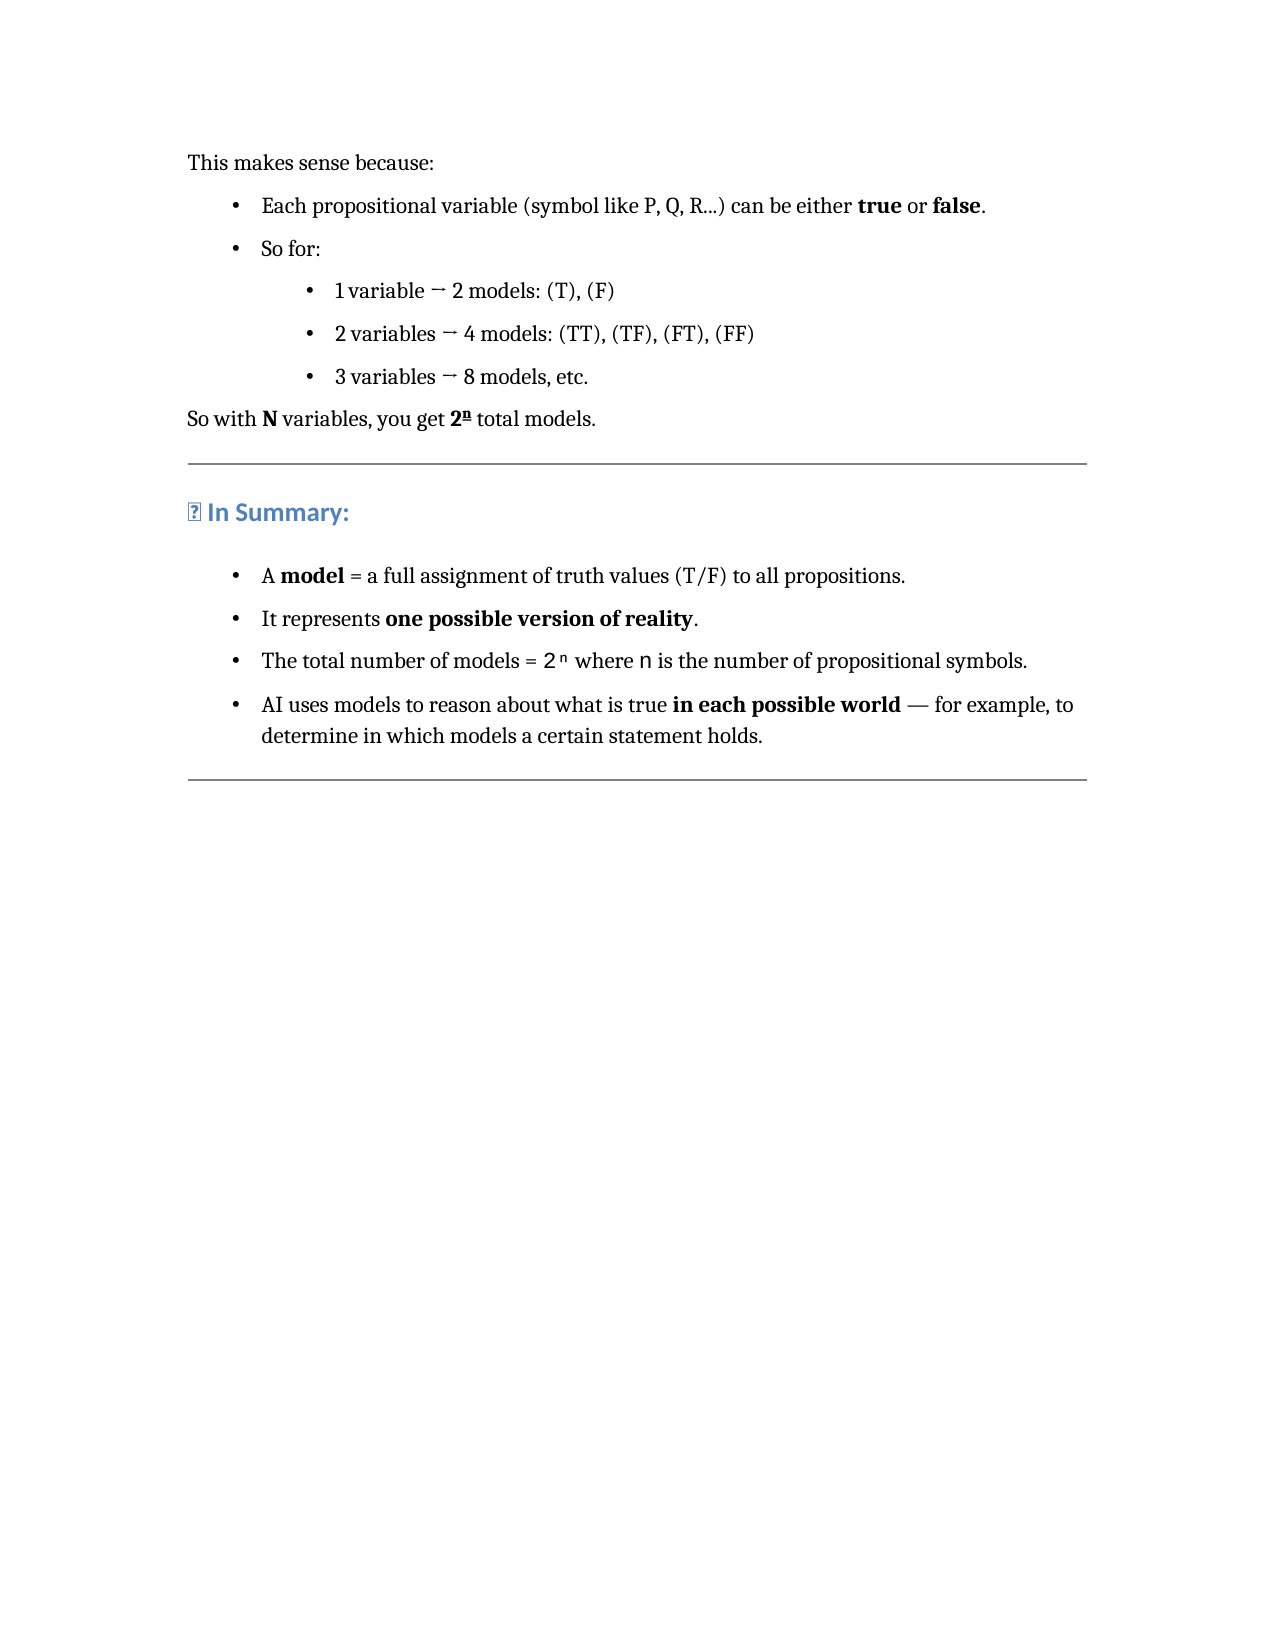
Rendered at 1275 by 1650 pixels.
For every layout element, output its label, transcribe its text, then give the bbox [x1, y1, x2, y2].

list 3 variables → 8 models, etc. [306, 363, 1087, 390]
list 1 variable → 2 models: (T), (F) [306, 278, 1087, 304]
list Each propositional variable (symbol like P, Q, R...) can be either true or false. [232, 193, 1087, 219]
text This makes sense because: [187, 150, 1087, 176]
text So with N variables, you get 2ⁿ total models. [187, 406, 1087, 433]
list A model = a full assignment of truth values (T/F) to all propositions. [232, 563, 1087, 589]
list 2 variables → 4 models: (TT), (TF), (FT), (FF) [306, 321, 1087, 347]
list So for: [232, 235, 1087, 262]
list AI uses models to reason about what is true in each possible world — for example, to determine in which models a certain statement holds. [232, 692, 1087, 749]
list The total number of models = 2ⁿ where n is the number of propositional symbols. [232, 648, 1087, 676]
subtitle ✅ In Summary: [187, 495, 1087, 528]
list It represents one possible version of reality. [232, 605, 1087, 632]
